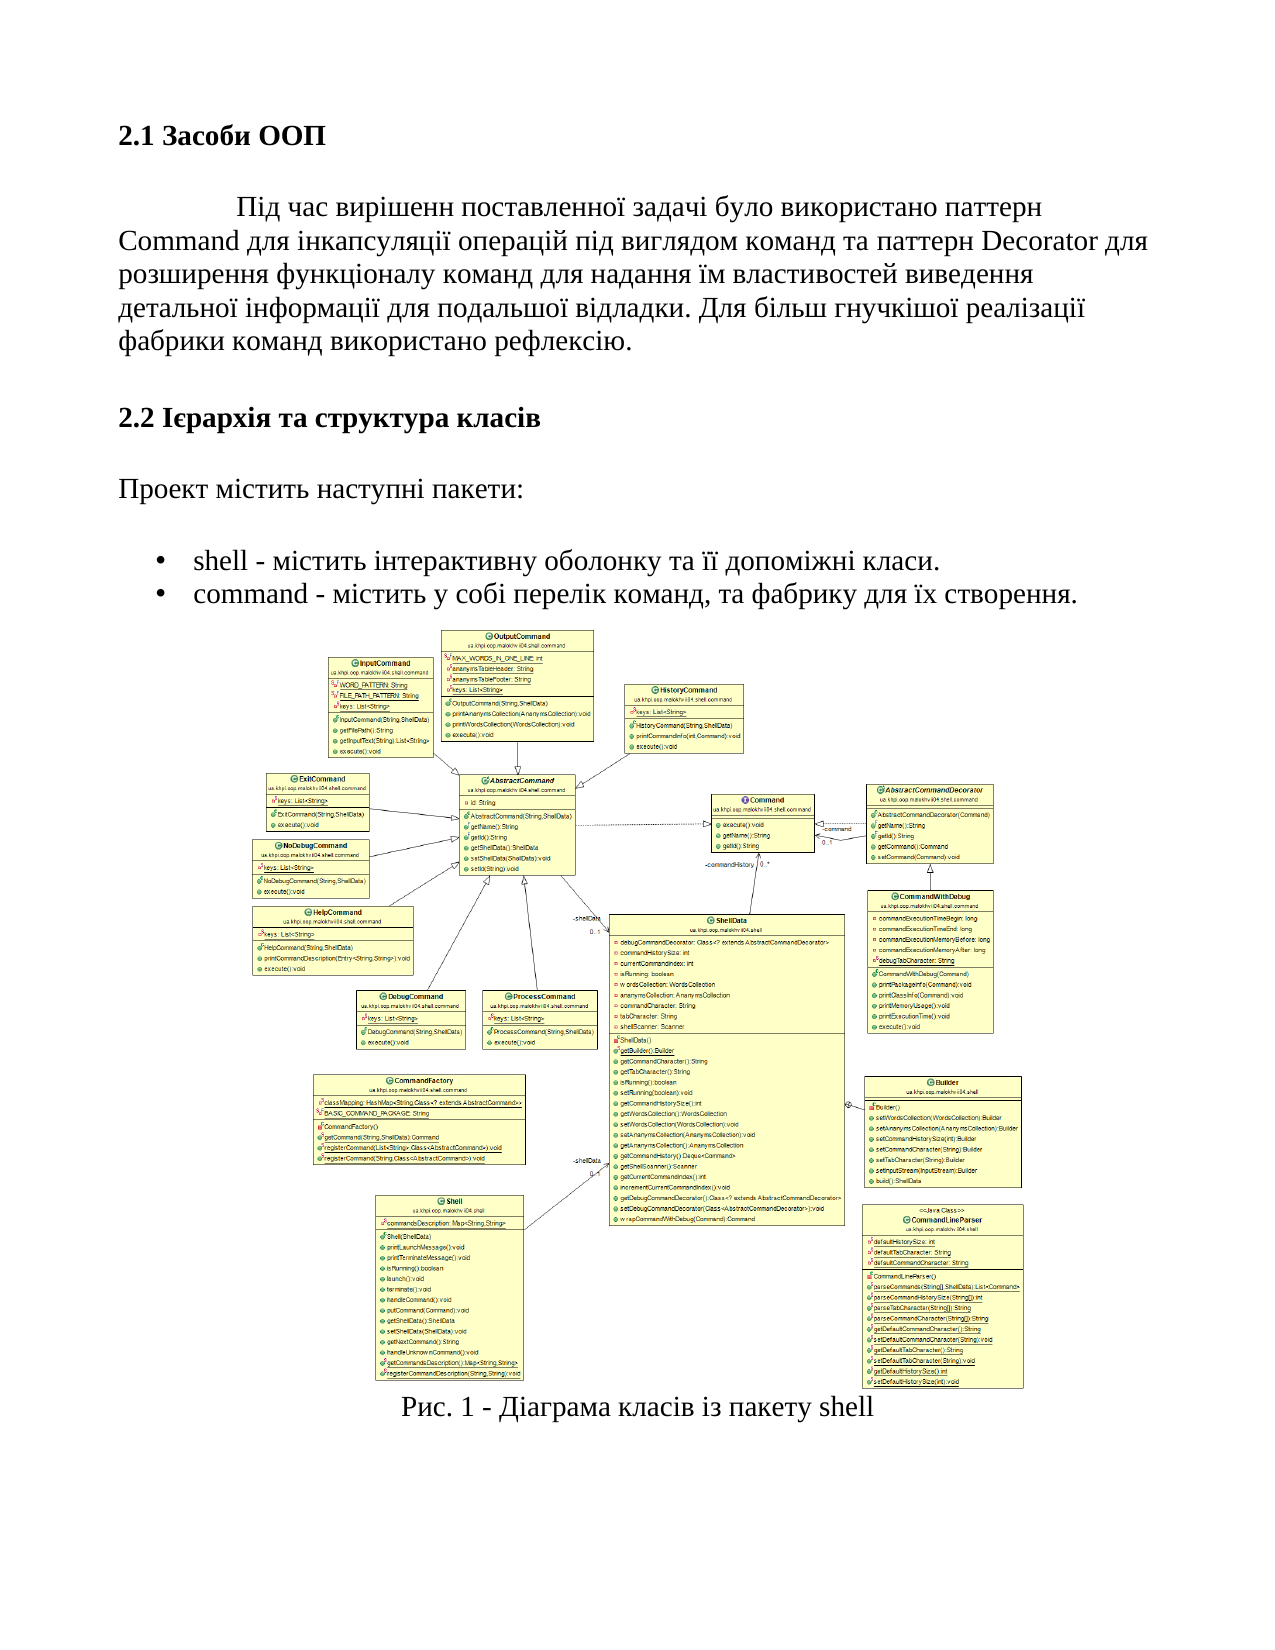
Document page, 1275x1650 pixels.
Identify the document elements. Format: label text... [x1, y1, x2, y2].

picture [250, 628, 1025, 1390]
text 2.2 Ієрархія та структура класів [118, 401, 1157, 434]
list shell - містить інтерактивну оболонку та її допоміжні класи. [156, 543, 1157, 576]
text Рис. 1 - Діаграма класів із пакету shell [118, 647, 1157, 1423]
text 2.1 Засоби ООП [118, 118, 1157, 152]
list сommand - містить у собі перелік команд, та фабрику для їх створення. [156, 576, 1157, 610]
text Проект містить наступні пакети: [118, 472, 1157, 505]
text Під час вирішенн поставленної задачі було використано паттерн Command для інкапсуляції операцій під виглядом команд та паттерн Decorator для розширення функціоналу команд для надання їм властивостей виведення детальної інформації для подальшої відладки. Для більш гнучкішої реалізації фабрики команд використано рефлексію. [118, 189, 1157, 357]
